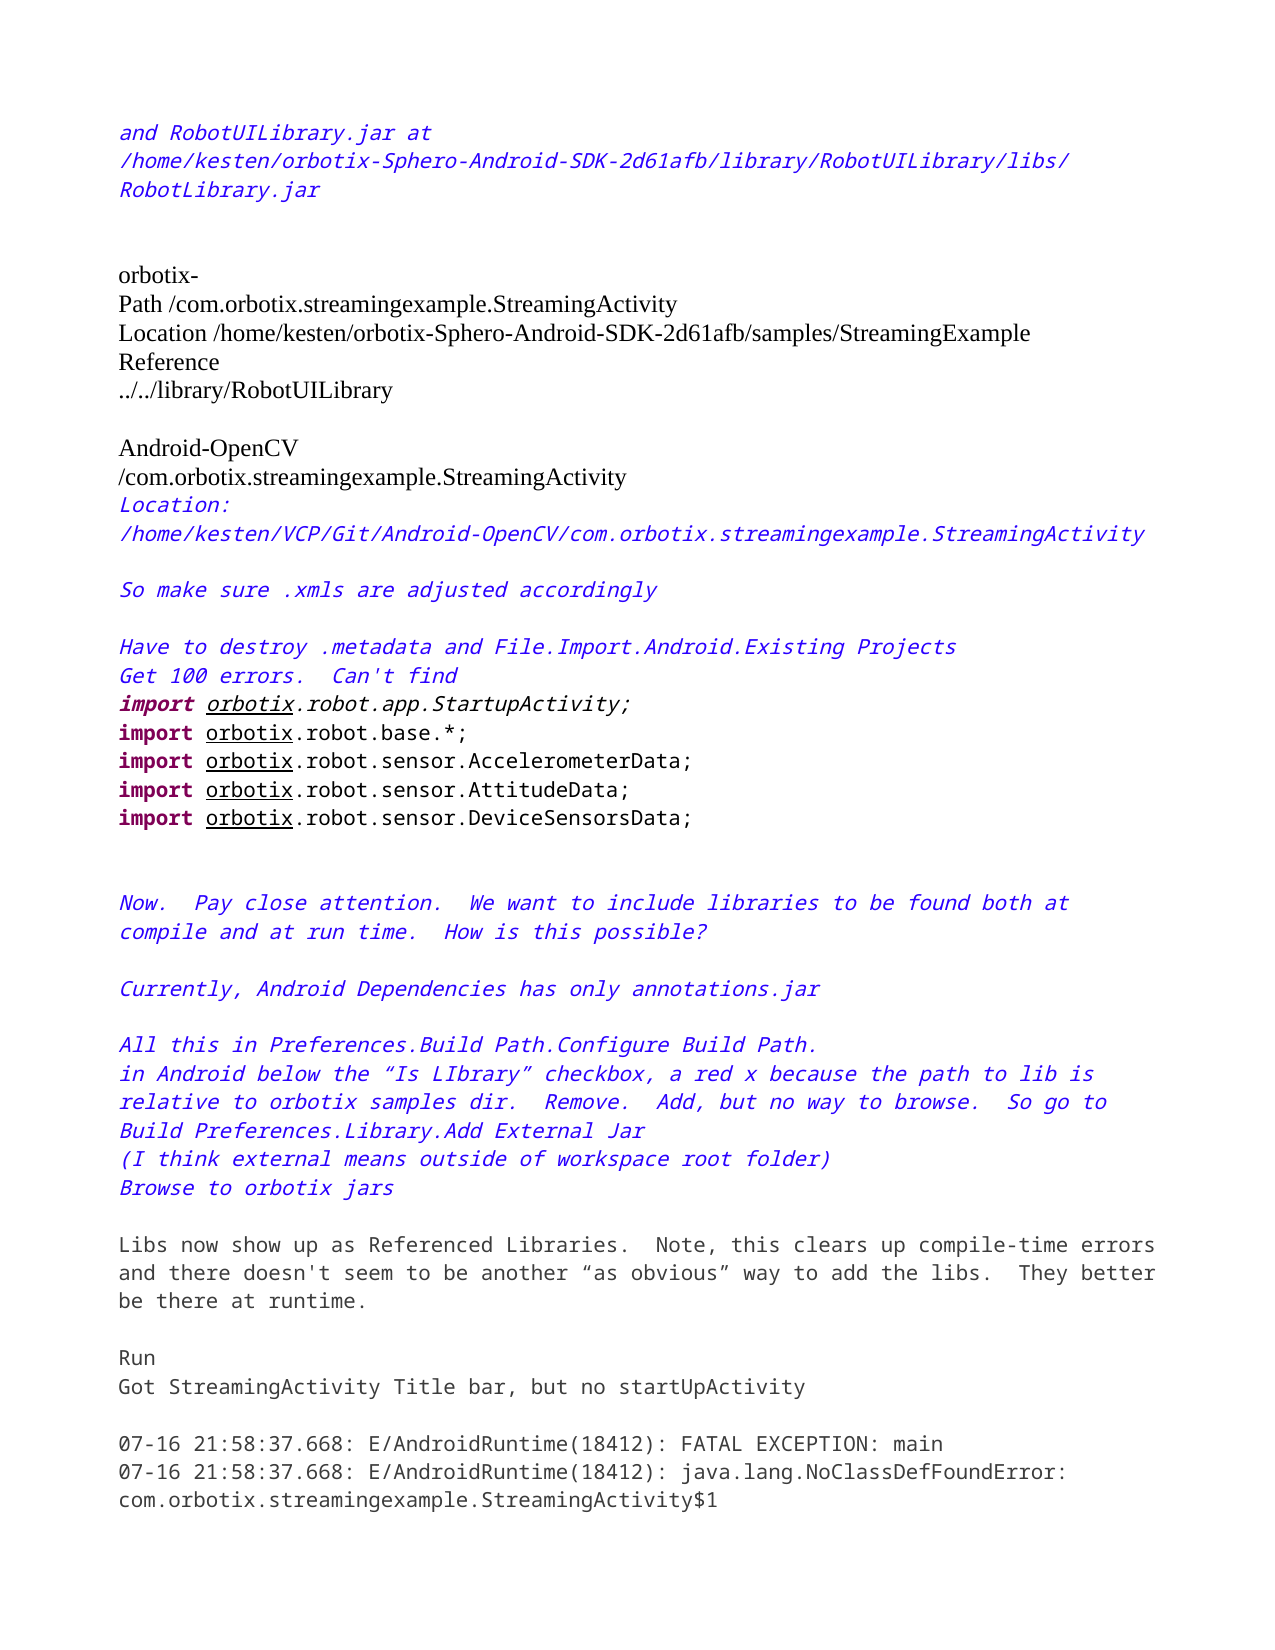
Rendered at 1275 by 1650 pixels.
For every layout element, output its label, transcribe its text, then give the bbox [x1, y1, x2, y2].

text Location: /home/kesten/VCP/Git/Android-OpenCV/com.orbotix.streamingexample.StreamingActivity [118, 490, 1157, 547]
text Android-OpenCV [118, 433, 1157, 462]
text Got StreamingActivity Title bar, but no startUpActivity [118, 1372, 1157, 1400]
text Now. Pay close attention. We want to include libraries to be found both at compile and at run time. How is this possible? [118, 888, 1157, 945]
text import orbotix.robot.sensor.AccelerometerData; [118, 746, 1157, 775]
text orbotix- [118, 260, 1157, 289]
text import orbotix.robot.base.*; [118, 718, 1157, 746]
text All this in Preferences.Build Path.Configure Build Path. [118, 1031, 1157, 1059]
text Browse to orbotix jars [118, 1173, 1157, 1201]
text Path /com.orbotix.streamingexample.StreamingActivity [118, 289, 1157, 318]
text import orbotix.robot.app.StartupActivity; [118, 689, 1157, 718]
text 07-16 21:58:37.668: E/AndroidRuntime(18412): java.lang.NoClassDefFoundError: com.orbotix.streamingexample.StreamingActivity$1 [118, 1457, 1157, 1514]
text Reference [118, 347, 1157, 375]
text (I think external means outside of workspace root folder) [118, 1144, 1157, 1173]
text Have to destroy .metadata and File.Import.Android.Existing Projects [118, 632, 1157, 661]
text ../../library/RobotUILibrary [118, 375, 1157, 404]
text /home/kesten/orbotix-Sphero-Android-SDK-2d61afb/library/RobotUILibrary/libs/RobotLibrary.jar [118, 147, 1157, 203]
text in Android below the “Is LIbrary” checkbox, a red x because the path to lib is relative to orbotix samples dir. Remove. Add, but no way to browse. So go to [118, 1059, 1157, 1116]
text Run [118, 1343, 1157, 1372]
text Currently, Android Dependencies has only annotations.jar [118, 974, 1157, 1002]
text So make sure .xmls are adjusted accordingly [118, 576, 1157, 604]
text and RobotUILibrary.jar at [118, 118, 1157, 147]
text Libs now show up as Referenced Libraries. Note, this clears up compile-time errors and there doesn't seem to be another “as obvious” way to add the libs. They better be there at runtime. [118, 1230, 1157, 1315]
text Location /home/kesten/orbotix-Sphero-Android-SDK-2d61afb/samples/StreamingExample [118, 318, 1157, 347]
text Build Preferences.Library.Add External Jar [118, 1116, 1157, 1144]
text Get 100 errors. Can't find [118, 661, 1157, 689]
text import orbotix.robot.sensor.AttitudeData; [118, 775, 1157, 803]
text import orbotix.robot.sensor.DeviceSensorsData; [118, 803, 1157, 832]
text /com.orbotix.streamingexample.StreamingActivity [118, 462, 1157, 490]
text 07-16 21:58:37.668: E/AndroidRuntime(18412): FATAL EXCEPTION: main [118, 1429, 1157, 1457]
